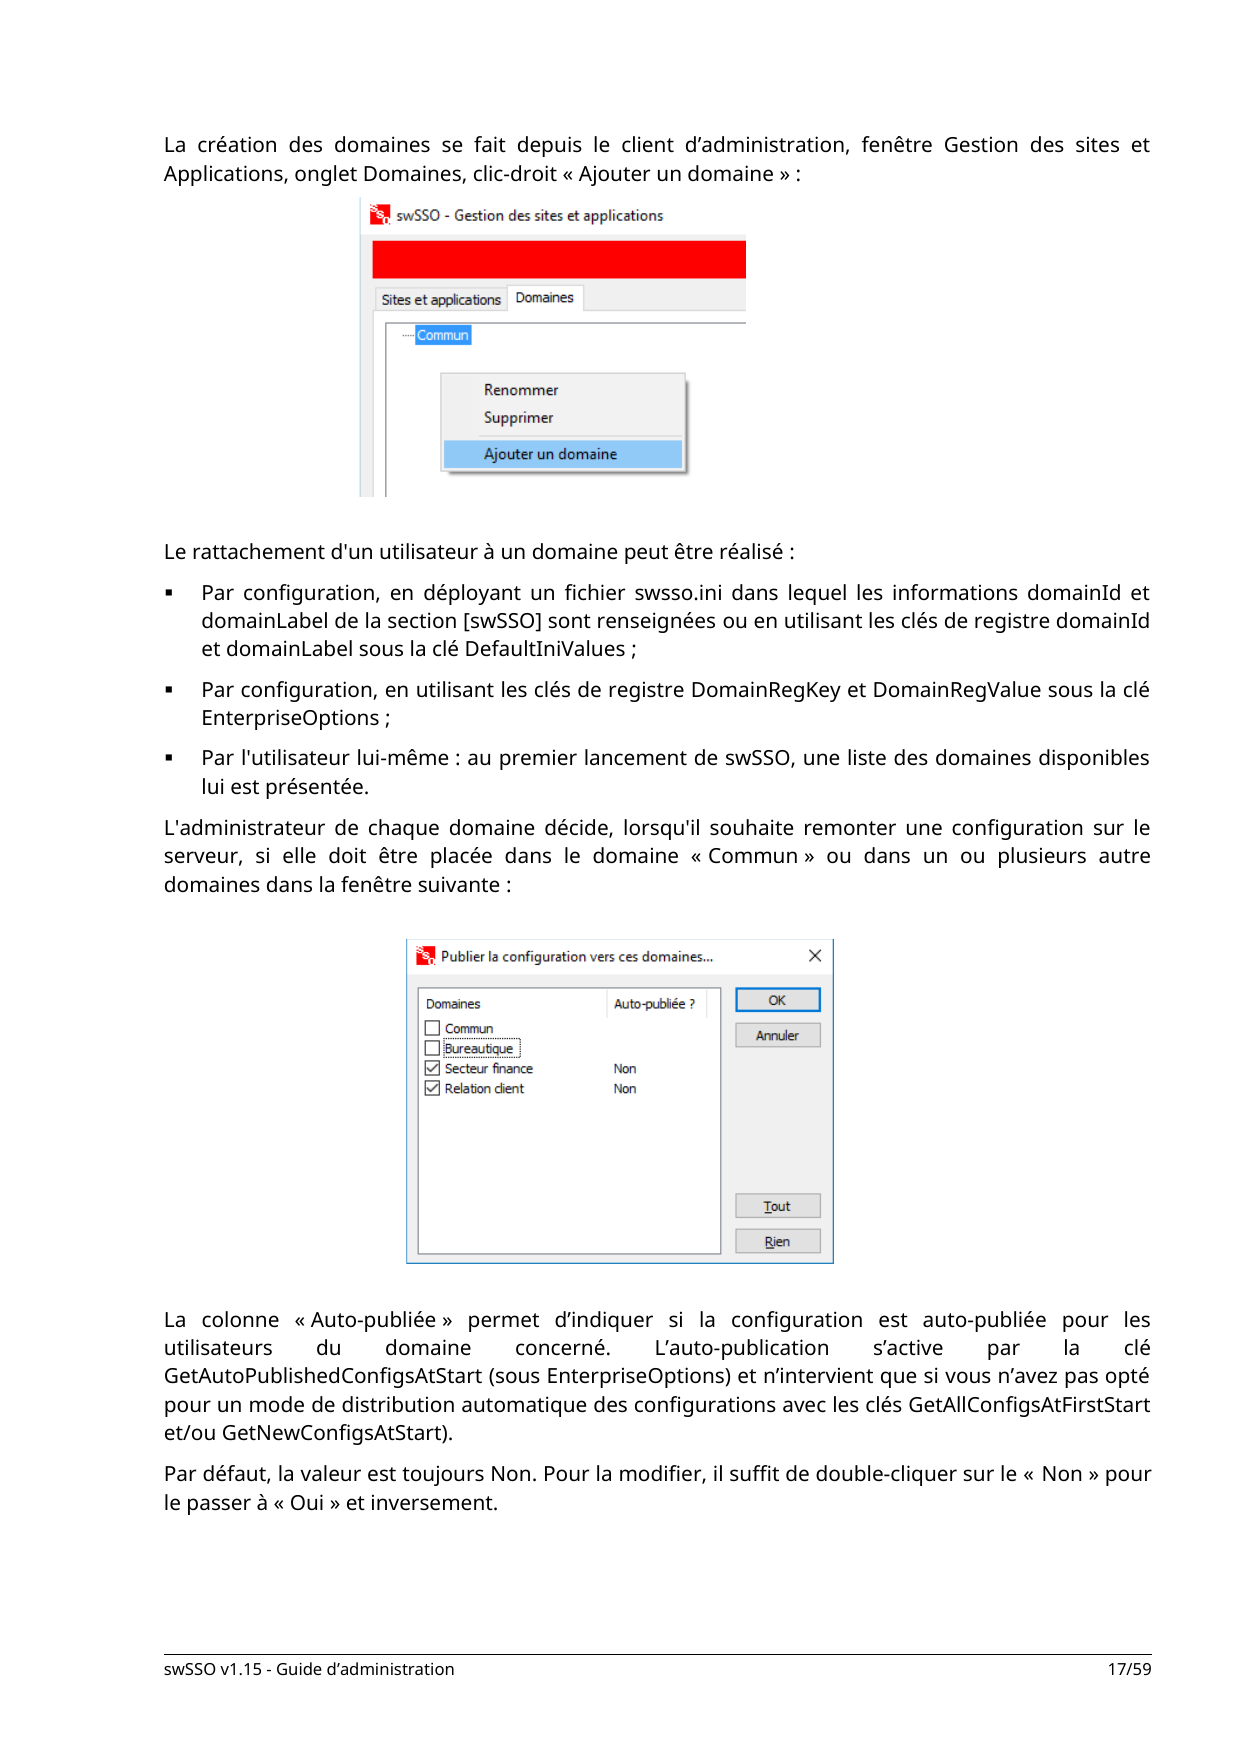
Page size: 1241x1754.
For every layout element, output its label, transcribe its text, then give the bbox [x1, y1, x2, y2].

list Par configuration, en déployant un fichier swsso.ini dans lequel les informations domainId et domainLabel de la section [swSSO] sont renseignées ou en utilisant les clés de registre domainId et domainLabel sous la clé DefaultIniValues ; [164, 578, 1152, 663]
picture [359, 197, 746, 497]
text Par défaut, la valeur est toujours Non. Pour la modifier, il suffit de double-cliquer sur le « Non » pour le passer à « Oui » et inversement. [164, 1459, 1152, 1516]
text La colonne « Auto-publiée » permet d’indiquer si la configuration est auto-publiée pour les utilisateurs du domaine concerné. L’auto-publication s’active par la clé GetAutoPublishedConfigsAtStart (sous EnterpriseOptions) et n’intervient que si vous n’avez pas opté pour un mode de distribution automatique des configurations avec les clés GetAllConfigsAtFirstStart et/ou GetNewConfigsAtStart). [164, 1305, 1152, 1447]
list Par l'utilisateur lui-même : au premier lancement de swSSO, une liste des domaines disponibles lui est présentée. [164, 743, 1152, 800]
list Par configuration, en utilisant les clés de registre DomainRegKey et DomainRegValue sous la clé EnterpriseOptions ; [164, 675, 1152, 732]
text L'administrateur de chaque domaine décide, lorsqu'il souhaite remonter une configuration sur le serveur, si elle doit être placée dans le domaine « Commun » ou dans un ou plusieurs autre domaines dans la fenêtre suivante : [164, 813, 1152, 898]
picture [406, 939, 834, 1264]
text Le rattachement d'un utilisateur à un domaine peut être réalisé : [164, 537, 1152, 566]
text La création des domaines se fait depuis le client d’administration, fenêtre Gestion des sites et Applications, onglet Domaines, clic-droit « Ajouter un domaine » : [164, 131, 1152, 187]
